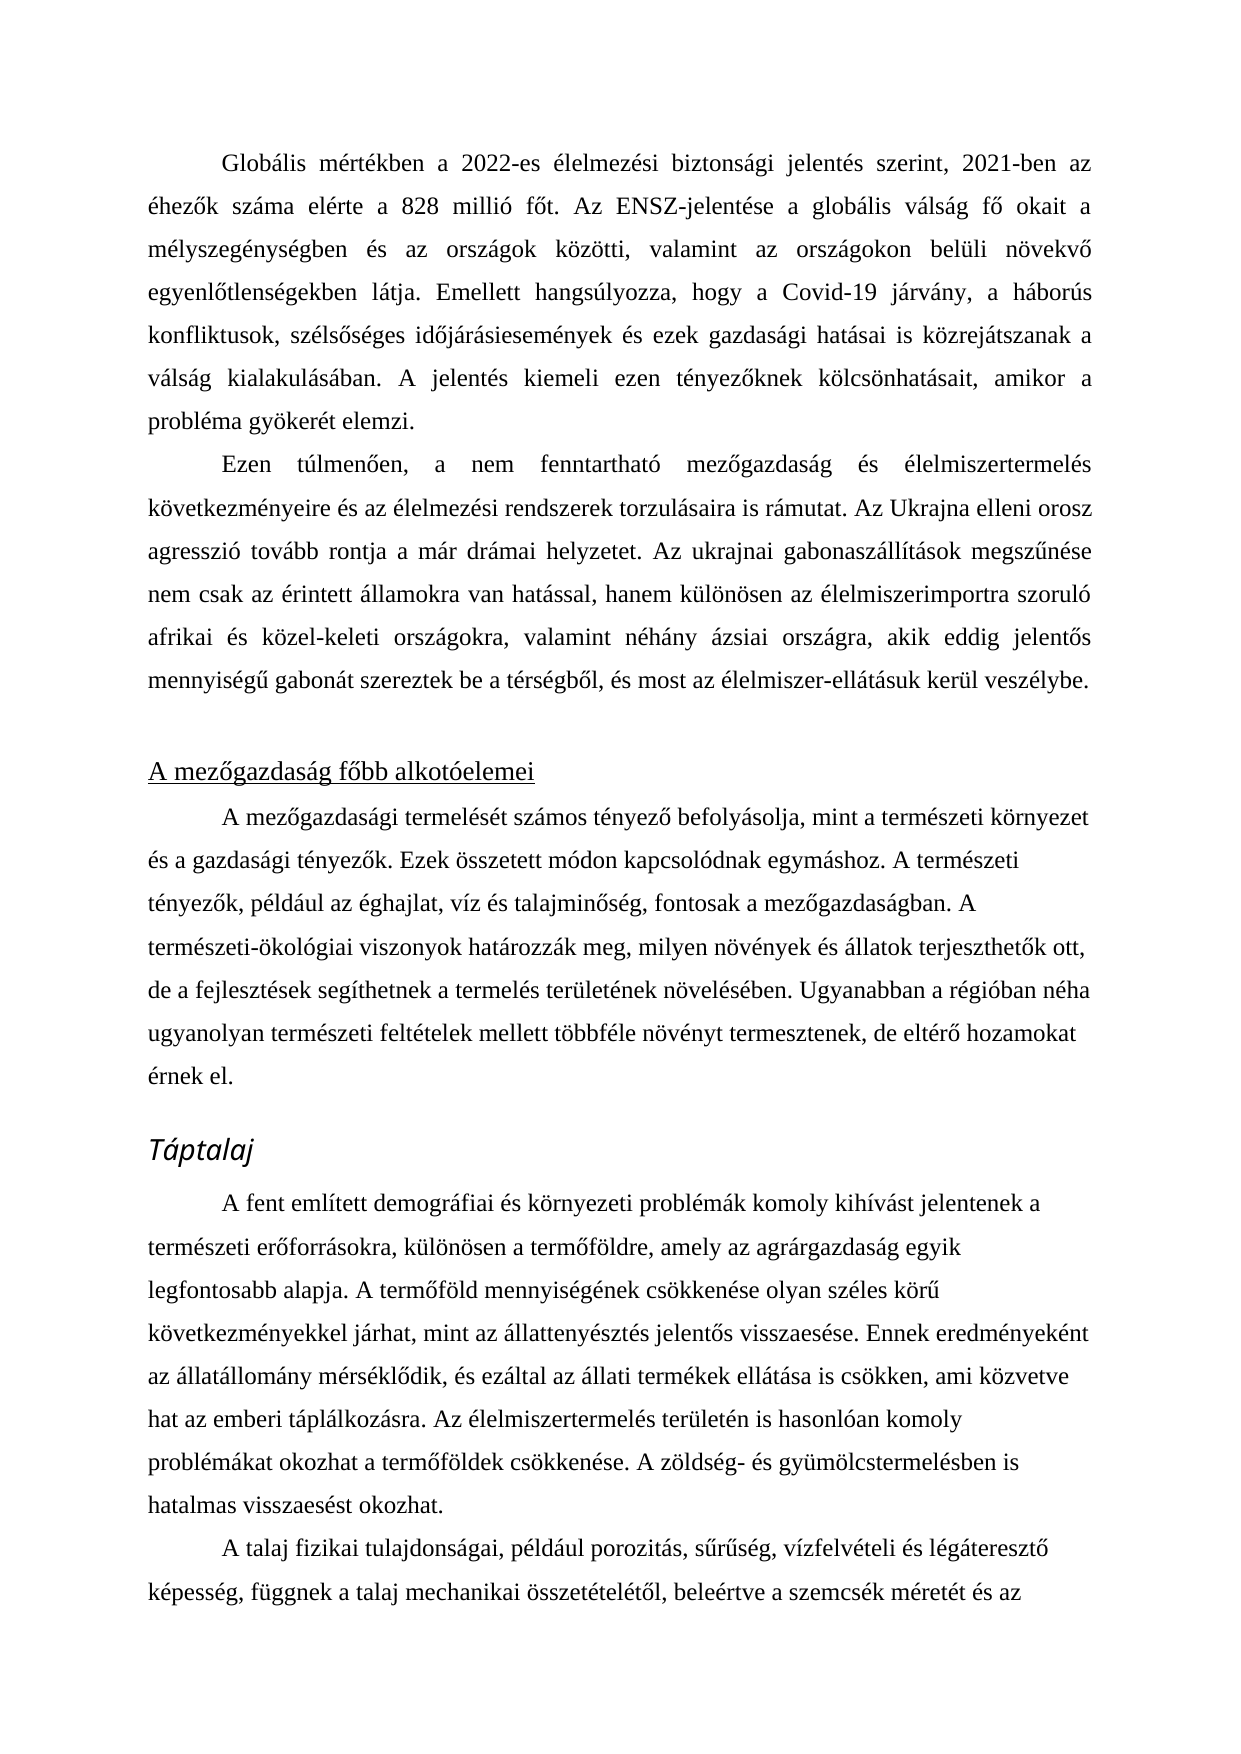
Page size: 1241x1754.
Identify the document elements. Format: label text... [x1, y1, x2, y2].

text Ezen túlmenően, a nem fenntartható mezőgazdaság és élelmiszertermelés következményeire és az élelmezési rendszerek torzulásaira is rámutat. Az Ukrajna elleni orosz agresszió tovább rontja a már drámai helyzetet. Az ukrajnai gabonaszállítások megszűnése nem csak az érintett államokra van hatással, hanem különösen az élelmiszerimportra szoruló afrikai és közel-keleti országokra, valamint néhány ázsiai országra, akik eddig jelentős mennyiségű gabonát szereztek be a térségből, és most az élelmiszer-ellátásuk kerül veszélybe. [148, 449, 1093, 694]
subtitle A mezőgazdaság főbb alkotóelemei [148, 756, 1093, 787]
text A talaj fizikai tulajdonságai, például porozitás, sűrűség, vízfelvételi és légáteresztő képesség, függnek a talaj mechanikai összetételétől, beleértve a szemcsék méretét és az [148, 1533, 1093, 1605]
text A fent említett demográfiai és környezeti problémák komoly kihívást jelentenek a természeti erőforrásokra, különösen a termőföldre, amely az agrárgazdaság egyik legfontosabb alapja. A termőföld mennyiségének csökkenése olyan széles körű következményekkel járhat, mint az állattenyésztés jelentős visszaesése. Ennek eredményeként az állatállomány mérséklődik, és ezáltal az állati termékek ellátása is csökken, ami közvetve hat az emberi táplálkozásra. Az élelmiszertermelés területén is hasonlóan komoly problémákat okozhat a termőföldek csökkenése. A zöldség- és gyümölcstermelésben is hatalmas visszaesést okozhat. [148, 1188, 1093, 1519]
text A mezőgazdasági termelését számos tényező befolyásolja, mint a természeti környezet és a gazdasági tényezők. Ezek összetett módon kapcsolódnak egymáshoz. A természeti tényezők, például az éghajlat, víz és talajminőség, fontosak a mezőgazdaságban. A természeti-ökológiai viszonyok határozzák meg, milyen növények és állatok terjeszthetők ott, de a fejlesztések segíthetnek a termelés területének növelésében. Ugyanabban a régióban néha ugyanolyan természeti feltételek mellett többféle növényt termesztenek, de eltérő hozamokat érnek el. [148, 802, 1093, 1090]
text Globális mértékben a 2022-es élelmezési biztonsági jelentés szerint, 2021-ben az éhezők száma elérte a 828 millió főt. Az ENSZ-jelentése a globális válság fő okait a mélyszegénységben és az országok közötti, valamint az országokon belüli növekvő egyenlőtlenségekben látja. Emellett hangsúlyozza, hogy a Covid-19 járvány, a háborús konfliktusok, szélsőséges időjárásiesemények és ezek gazdasági hatásai is közrejátszanak a válság kialakulásában. A jelentés kiemeli ezen tényezőknek kölcsönhatásait, amikor a probléma gyökerét elemzi. [148, 148, 1093, 435]
subtitle Táptalaj [148, 1129, 1093, 1169]
